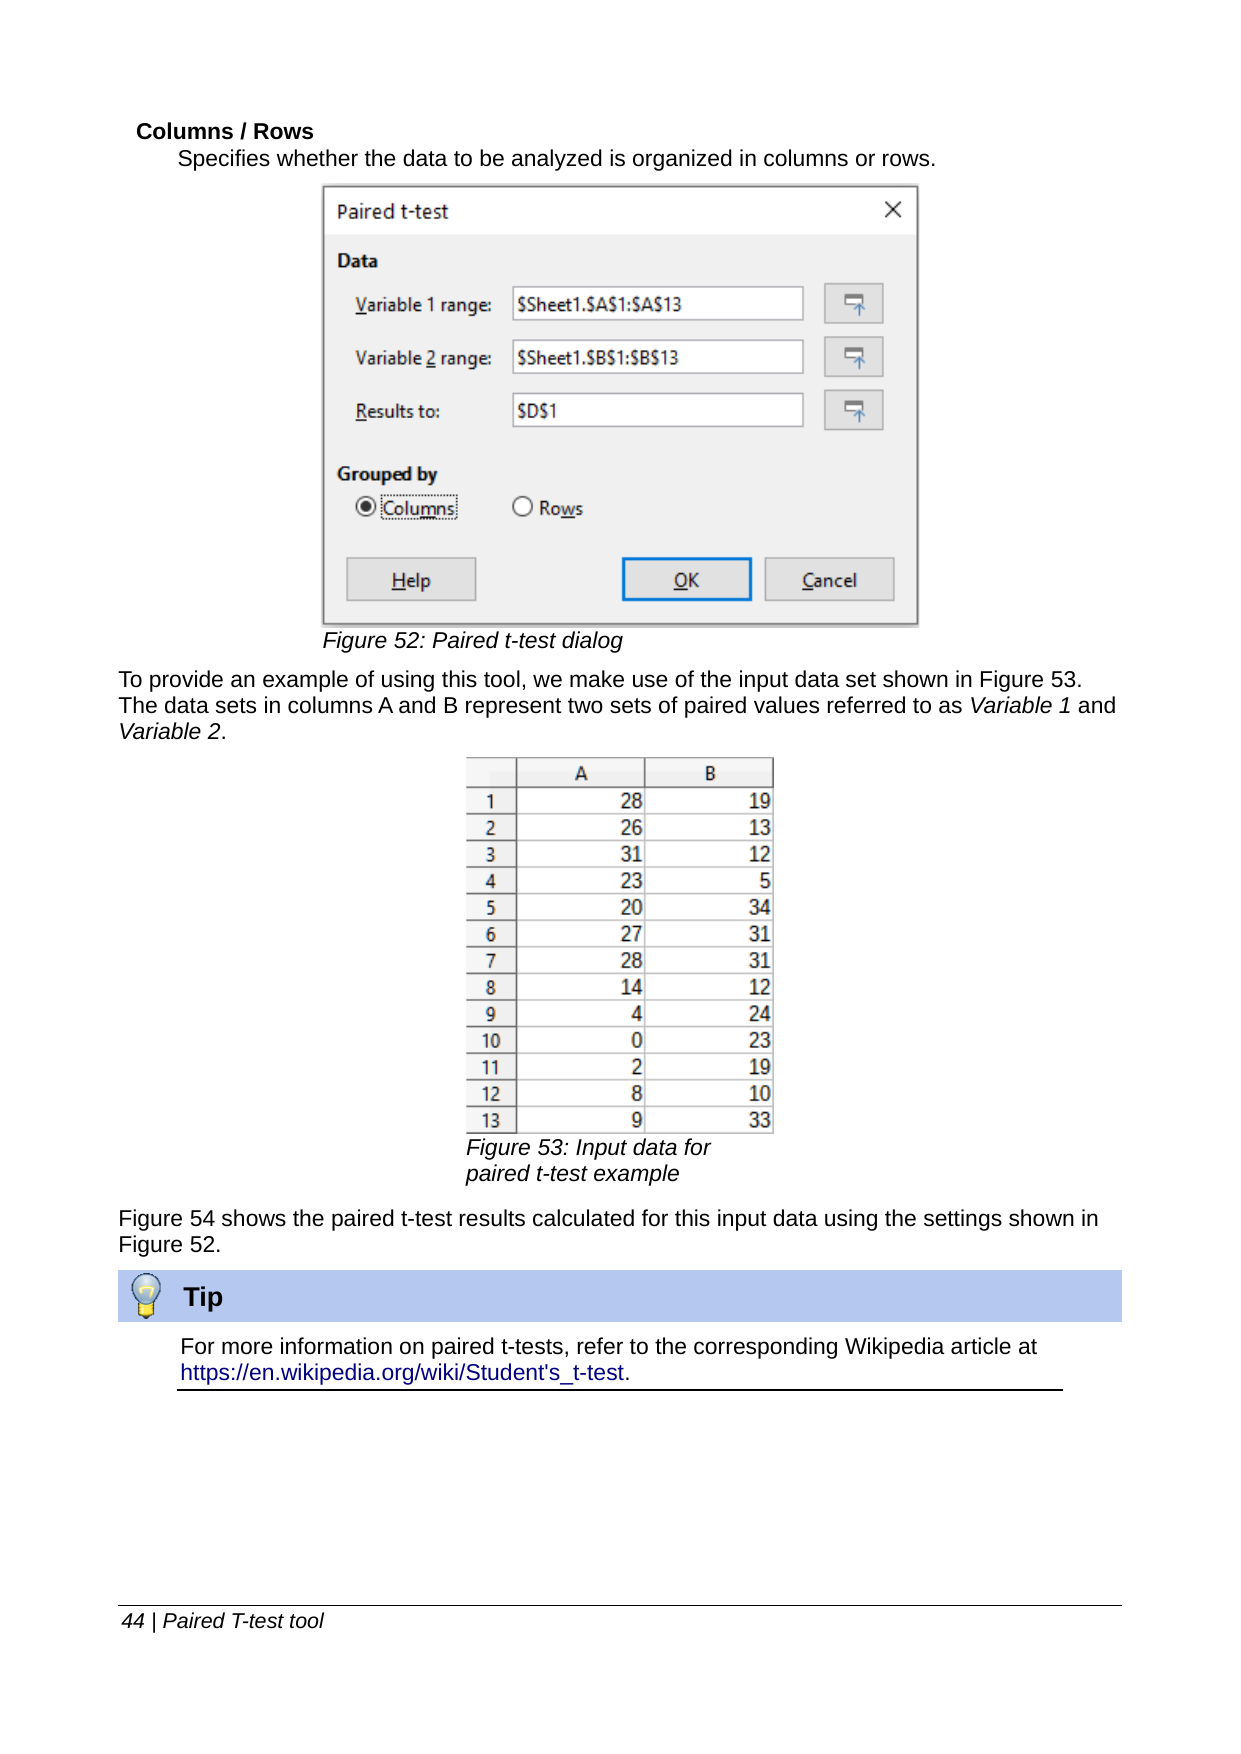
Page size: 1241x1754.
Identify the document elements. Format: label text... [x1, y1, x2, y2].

text Columns / Rows [136, 118, 1122, 144]
picture [119, 1271, 170, 1322]
text Figure 53: Input data for paired t-test example [466, 1134, 774, 1187]
picture [320, 183, 920, 628]
text Figure 54 shows the paired t-test results calculated for this input data using the settings shown in Figure 52. [118, 1205, 1122, 1258]
text For more information on paired t-tests, refer to the corresponding Wikipedia article at https://en.wikipedia.org/wiki/Student's_t-test. [177, 1330, 1063, 1389]
text Specifies whether the data to be analyzed is organized in columns or rows. [177, 144, 1122, 171]
text Figure 52: Paired t-test dialog [322, 628, 918, 654]
subtitle Tip [118, 1270, 1122, 1322]
text To provide an example of using this tool, we make use of the input data set shown in Figure 53. The data sets in columns A and B represent two sets of paired values referred to as Variable 1 and Variable 2. [118, 666, 1122, 745]
picture [466, 757, 774, 1134]
